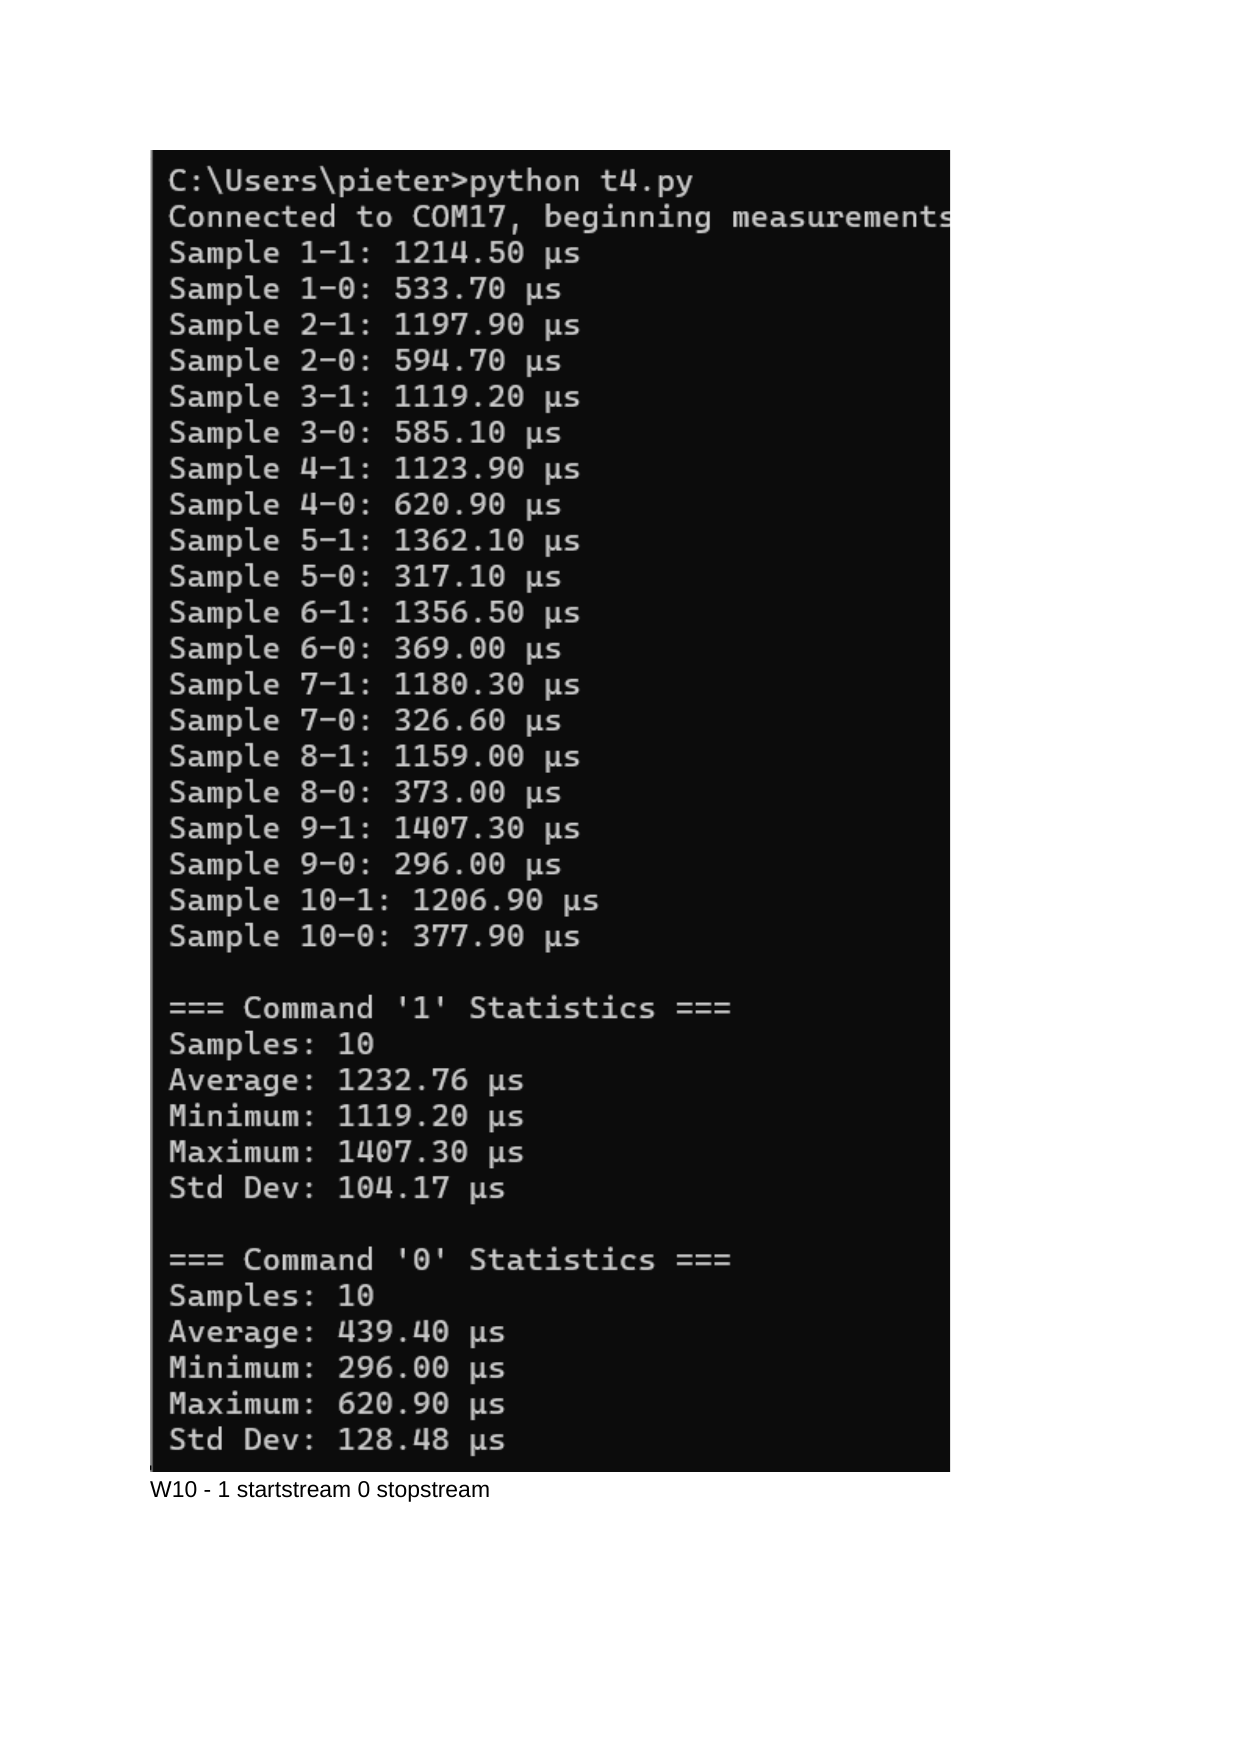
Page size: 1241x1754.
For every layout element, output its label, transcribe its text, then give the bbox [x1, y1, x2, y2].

text W10 - 1 startstream 0 stopstream [150, 1476, 1090, 1502]
picture [150, 150, 951, 1472]
